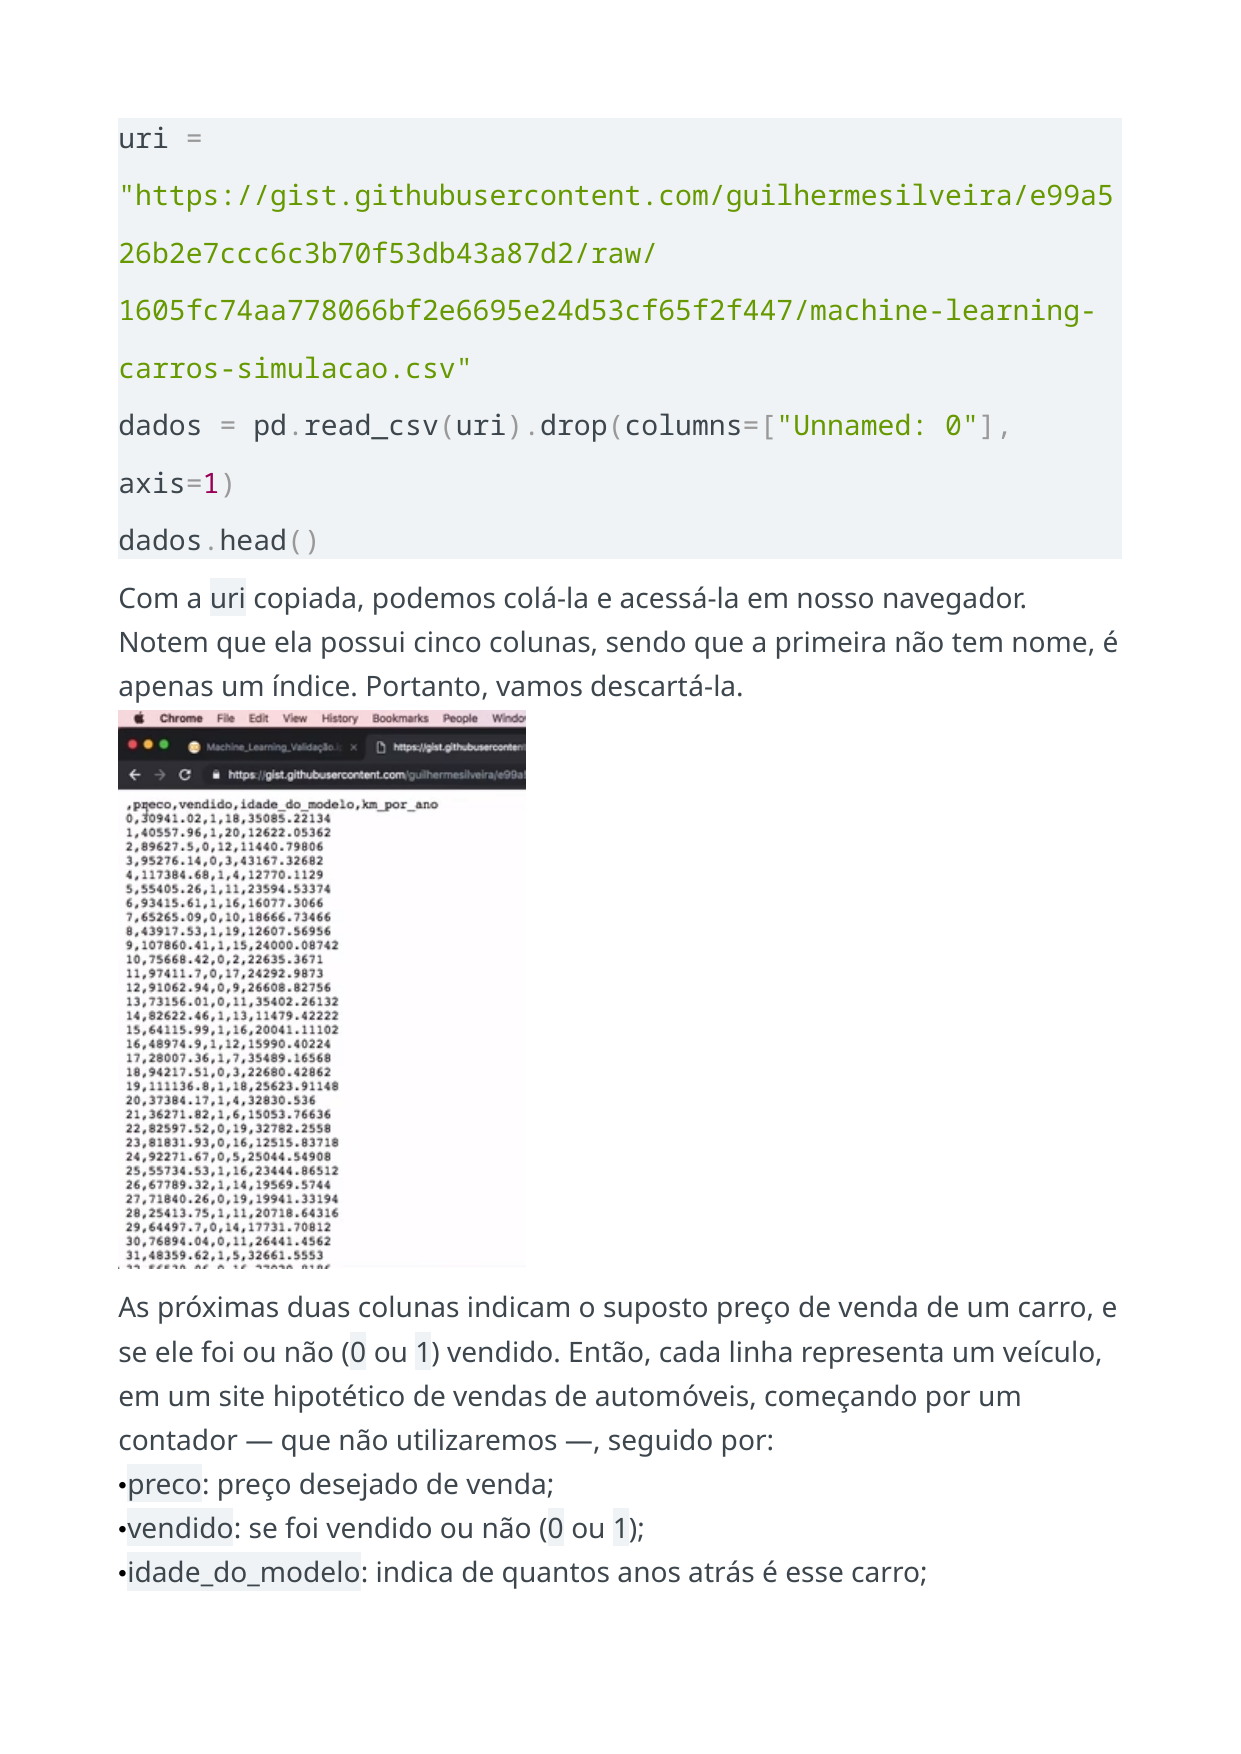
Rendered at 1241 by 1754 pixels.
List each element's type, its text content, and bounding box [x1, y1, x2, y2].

text dados.head() [118, 521, 1122, 559]
list vendido: se foi vendido ou não (0 ou 1); [118, 1508, 1122, 1546]
text dados = pd.read_csv(uri).drop(columns=["Unnamed: 0"], axis=1) [118, 406, 1122, 501]
text uri = "https://gist.githubusercontent.com/guilhermesilveira/e99a526b2e7ccc6c3b70f53db43a87d2/raw/1605fc74aa778066bf2e6695e24d53cf65f2f447/machine-learning-carros-simulacao.csv" [118, 118, 1122, 386]
text Com a uri copiada, podemos colá-la e acessá-la em nosso navegador. Notem que ela possui cinco colunas, sendo que a primeira não tem nome, é apenas um índice. Portanto, vamos descartá-la. [118, 578, 1122, 704]
list preco: preço desejado de venda; [118, 1464, 1122, 1502]
picture [118, 710, 526, 1269]
text As próximas duas colunas indicam o suposto preço de venda de um carro, e se ele foi ou não (0 ou 1) vendido. Então, cada linha representa um veículo, em um site hipotético de vendas de automóveis, começando por um contador — que não utilizaremos —, seguido por: [118, 1288, 1122, 1458]
list idade_do_modelo: indica de quantos anos atrás é esse carro; [118, 1552, 1122, 1591]
